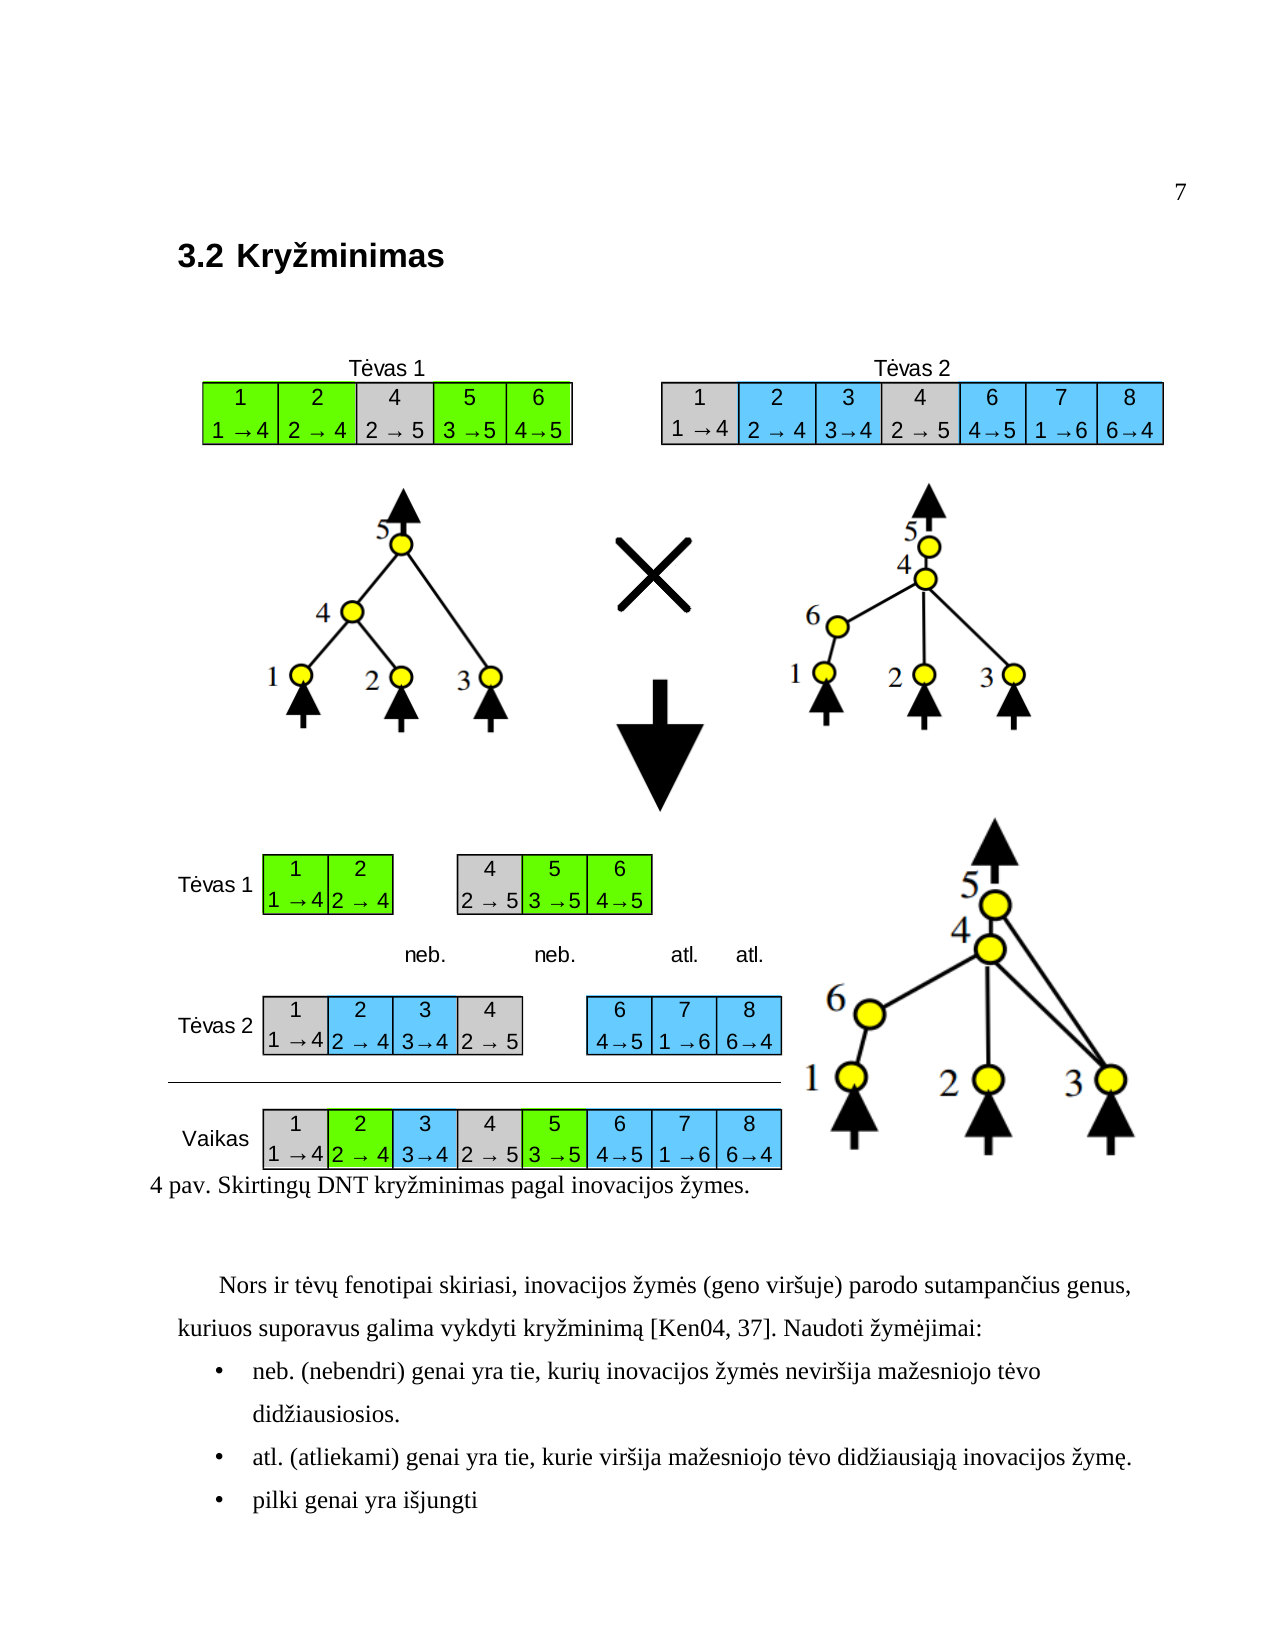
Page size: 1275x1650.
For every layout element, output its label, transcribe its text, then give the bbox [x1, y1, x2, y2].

list atl. (atliekami) genai yra tie, kurie viršija mažesniojo tėvo didžiausiąją inovacijos žymę. [215, 1442, 1186, 1471]
text 4 pav. Skirtingų DNT kryžminimas pagal inovacijos žymes. [150, 313, 1209, 1199]
picture [174, 478, 1159, 1183]
text Nors ir tėvų fenotipai skiriasi, inovacijos žymės (geno viršuje) parodo sutampančius genus, kuriuos suporavus galima vykdyti kryžminimą [Ken04, 37]. Naudoti žymėjimai: [150, 1199, 1209, 1342]
list pilki genai yra išjungti [215, 1485, 1186, 1514]
subtitle Kryžminimas [177, 235, 1186, 274]
text [150, 287, 1209, 313]
list neb. (nebendri) genai yra tie, kurių inovacijos žymės neviršija mažesniojo tėvo didžiausiosios. [215, 1356, 1186, 1428]
